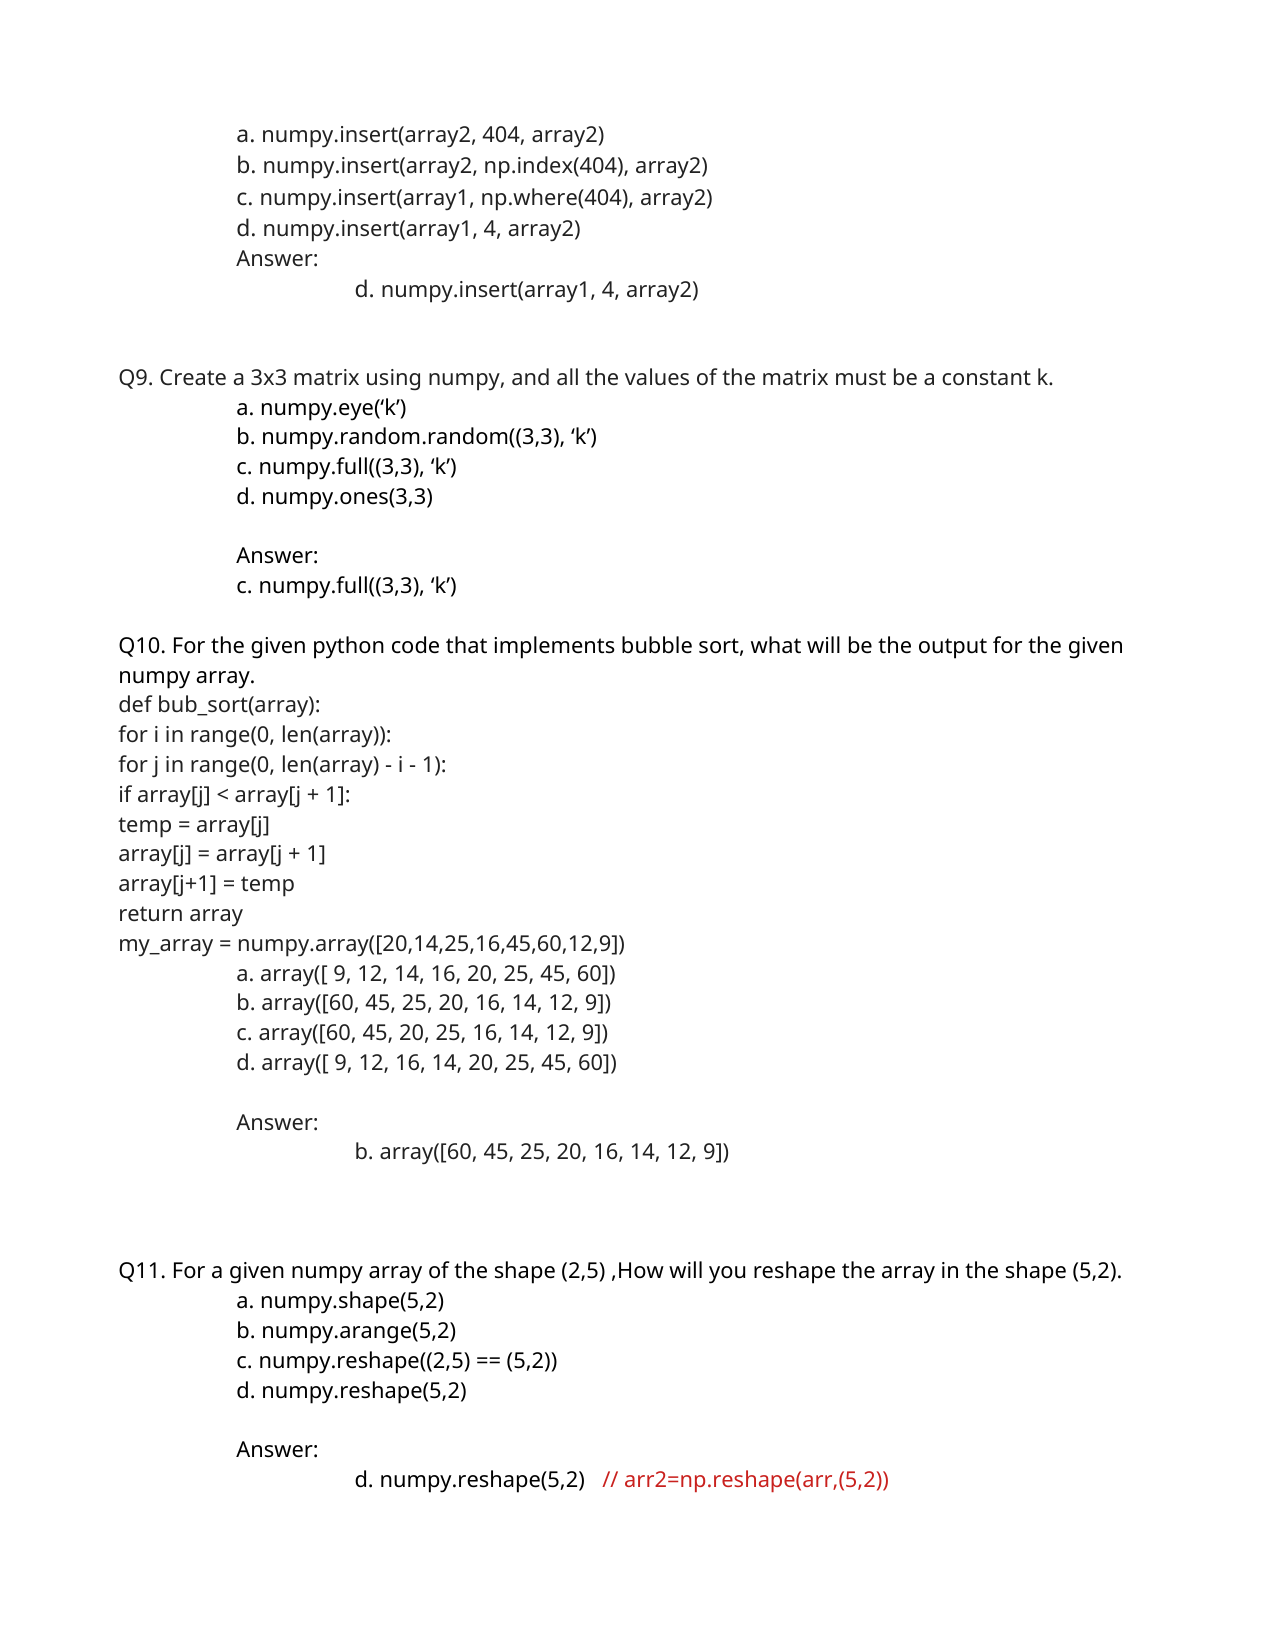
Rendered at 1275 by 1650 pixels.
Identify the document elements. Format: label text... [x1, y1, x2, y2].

text array[j] = array[j + 1] [118, 838, 1157, 868]
text a. numpy.shape(5,2) [236, 1285, 1157, 1315]
text my_array = numpy.array([20,14,25,16,45,60,12,9]) [118, 928, 1157, 957]
text c. numpy.insert(array1, np.where(404), array2) [236, 181, 1157, 212]
text d. numpy.insert(array1, 4, array2) [236, 273, 1157, 304]
text for j in range(0, len(array) - i - 1): [118, 749, 1157, 779]
text Answer: [236, 1106, 1157, 1136]
text d. numpy.reshape(5,2) // arr2=np.reshape(arr,(5,2)) [236, 1464, 1157, 1494]
text b. array([60, 45, 25, 20, 16, 14, 12, 9]) [236, 987, 1157, 1017]
text c. numpy.full((3,3), ‘k’) [236, 451, 1157, 481]
text d. numpy.ones(3,3) [236, 481, 1157, 511]
text Answer: [236, 540, 1157, 570]
text if array[j] < array[j + 1]: [118, 779, 1157, 808]
text def bub_sort(array): [118, 689, 1157, 719]
text Answer: [236, 243, 1157, 273]
text d. array([ 9, 12, 16, 14, 20, 25, 45, 60]) [236, 1047, 1157, 1077]
text c. array([60, 45, 20, 25, 16, 14, 12, 9]) [236, 1017, 1157, 1047]
text b. numpy.insert(array2, np.index(404), array2) [236, 149, 1157, 181]
text Q10. For the given python code that implements bubble sort, what will be the output for the given [118, 630, 1157, 659]
text b. numpy.random.random((3,3), ‘k’) [236, 421, 1157, 451]
text array[j+1] = temp [118, 868, 1157, 898]
text Q9. Create a 3x3 matrix using numpy, and all the values of the matrix must be a constant k. [118, 362, 1157, 391]
text Q11. For a given numpy array of the shape (2,5) ,How will you reshape the array in the shape (5,2). [118, 1255, 1157, 1285]
text numpy array. [118, 659, 1157, 689]
text c. numpy.full((3,3), ‘k’) [236, 570, 1157, 600]
text temp = array[j] [118, 808, 1157, 838]
text Answer: [236, 1434, 1157, 1464]
text c. numpy.reshape((2,5) == (5,2)) [236, 1345, 1157, 1374]
text a. numpy.eye(‘k’) [236, 391, 1157, 421]
text b. array([60, 45, 25, 20, 16, 14, 12, 9]) [236, 1136, 1157, 1166]
text b. numpy.arange(5,2) [236, 1315, 1157, 1345]
text d. numpy.reshape(5,2) [236, 1374, 1157, 1404]
text for i in range(0, len(array)): [118, 719, 1157, 749]
text a. array([ 9, 12, 14, 16, 20, 25, 45, 60]) [236, 957, 1157, 987]
text return array [118, 898, 1157, 928]
text a. numpy.insert(array2, 404, array2) [236, 118, 1157, 149]
text d. numpy.insert(array1, 4, array2) [236, 212, 1157, 243]
